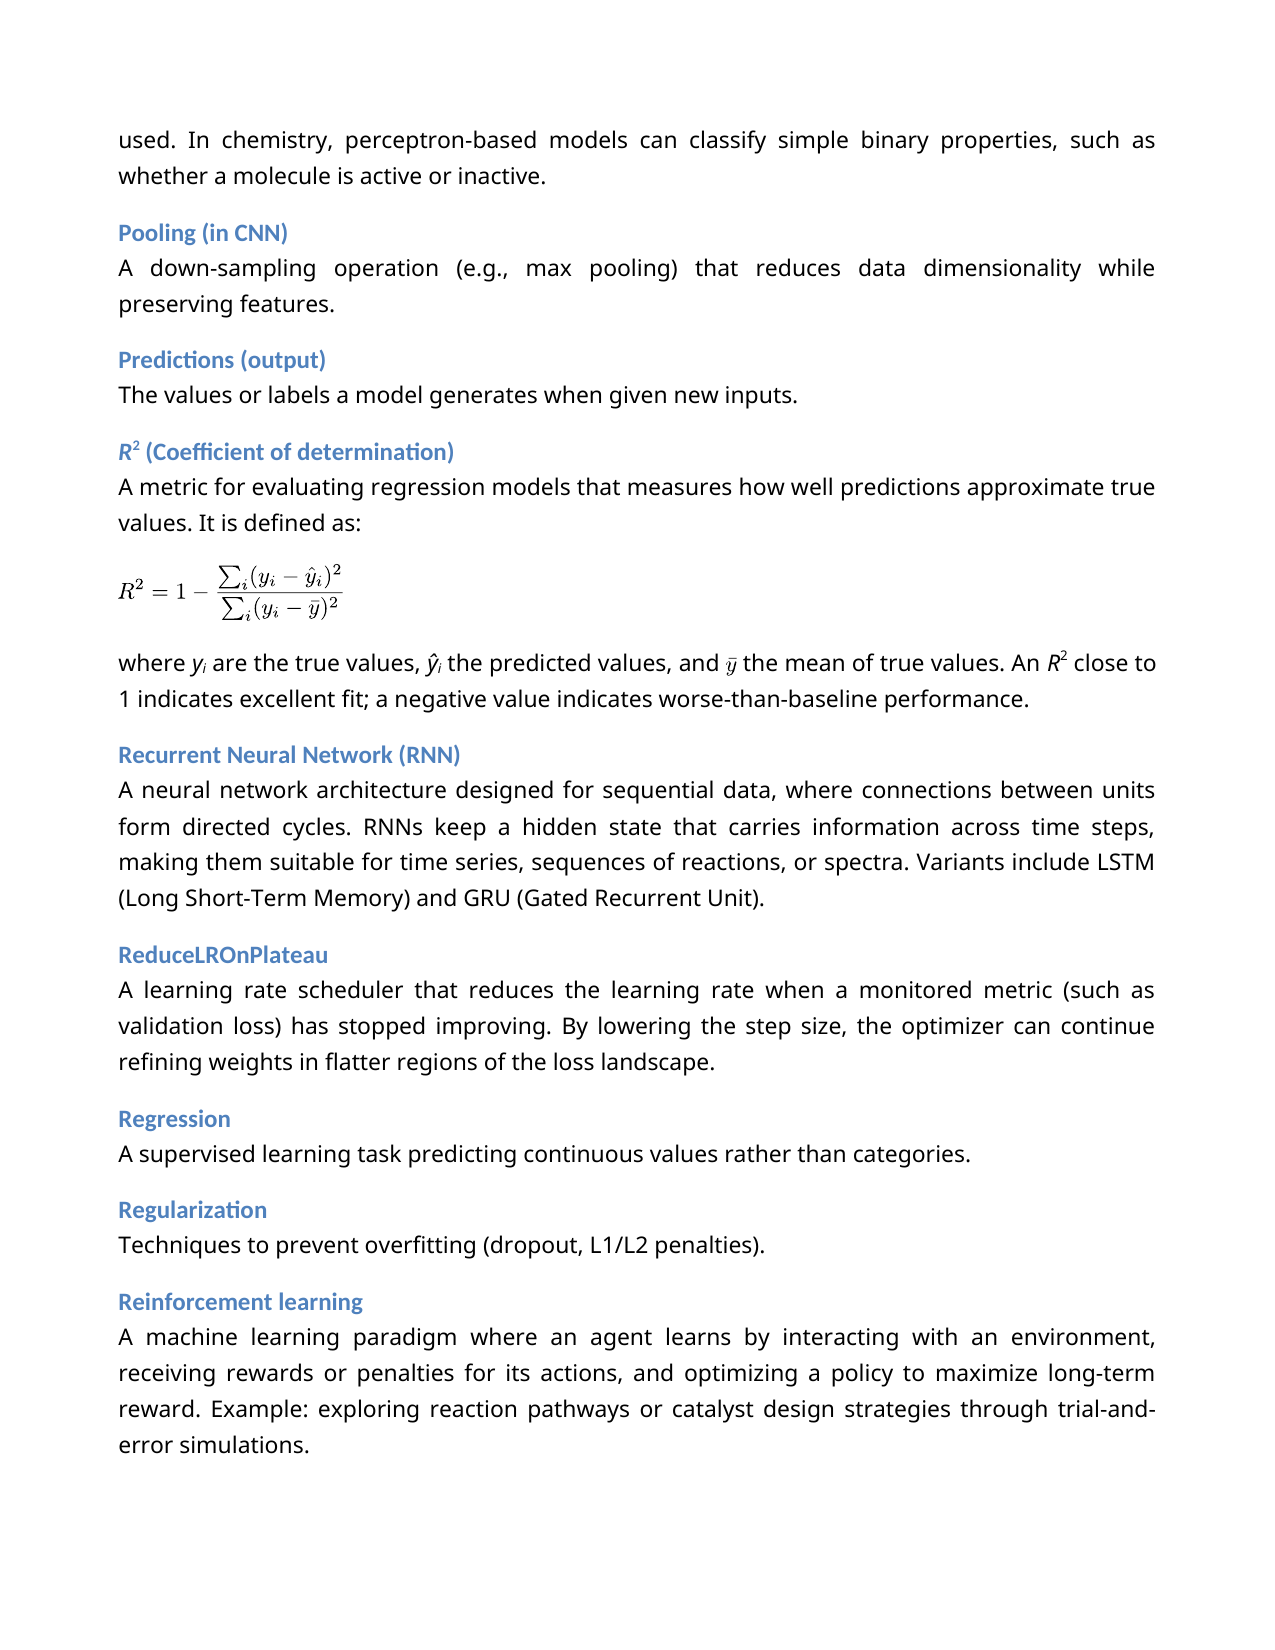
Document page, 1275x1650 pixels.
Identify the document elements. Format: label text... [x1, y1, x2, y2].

subtitle Pooling (in CNN) [118, 217, 1157, 247]
text where yi are the true values, ŷi the predicted values, and the mean of true values. An R2 close to 1 indicates excellent fit; a negative value indicates worse-than-baseline performance. [118, 647, 1157, 714]
subtitle Predictions (output) [118, 344, 1157, 375]
text The values or labels a model generates when given new inputs. [118, 379, 1157, 411]
subtitle Recurrent Neural Network (RNN) [118, 739, 1157, 770]
subtitle R2 (Coefficient of determination) [118, 436, 1157, 467]
text A learning rate scheduler that reduces the learning rate when a monitored metric (such as validation loss) has stopped improving. By lowering the step size, the optimizer can continue refining weights in flatter regions of the loss landscape. [118, 974, 1157, 1077]
text used. In chemistry, perceptron-based models can classify simple binary properties, such as whether a molecule is active or inactive. [118, 124, 1157, 191]
text A metric for evaluating regression models that measures how well predictions approximate true values. It is defined as: [118, 471, 1157, 538]
subtitle Regularization [118, 1194, 1157, 1225]
subtitle Regression [118, 1103, 1157, 1133]
subtitle Reinforcement learning [118, 1286, 1157, 1317]
text A down-sampling operation (e.g., max pooling) that reduces data dimensionality while preserving features. [118, 252, 1157, 319]
text A machine learning paradigm where an agent learns by interacting with an environment, receiving rewards or penalties for its actions, and optimizing a policy to maximize long-term reward. Example: exploring reaction pathways or catalyst design strategies through trial-and-error simulations. [118, 1321, 1157, 1460]
text A supervised learning task predicting continuous values rather than categories. [118, 1138, 1157, 1169]
text A neural network architecture designed for sequential data, where connections between units form directed cycles. RNNs keep a hidden state that carries information across time steps, making them suitable for time series, sequences of reactions, or spectra. Variants include LSTM (Long Short-Term Memory) and GRU (Gated Recurrent Unit). [118, 774, 1157, 913]
subtitle ReduceLROnPlateau [118, 939, 1157, 969]
text Techniques to prevent overfitting (dropout, L1/L2 penalties). [118, 1229, 1157, 1261]
